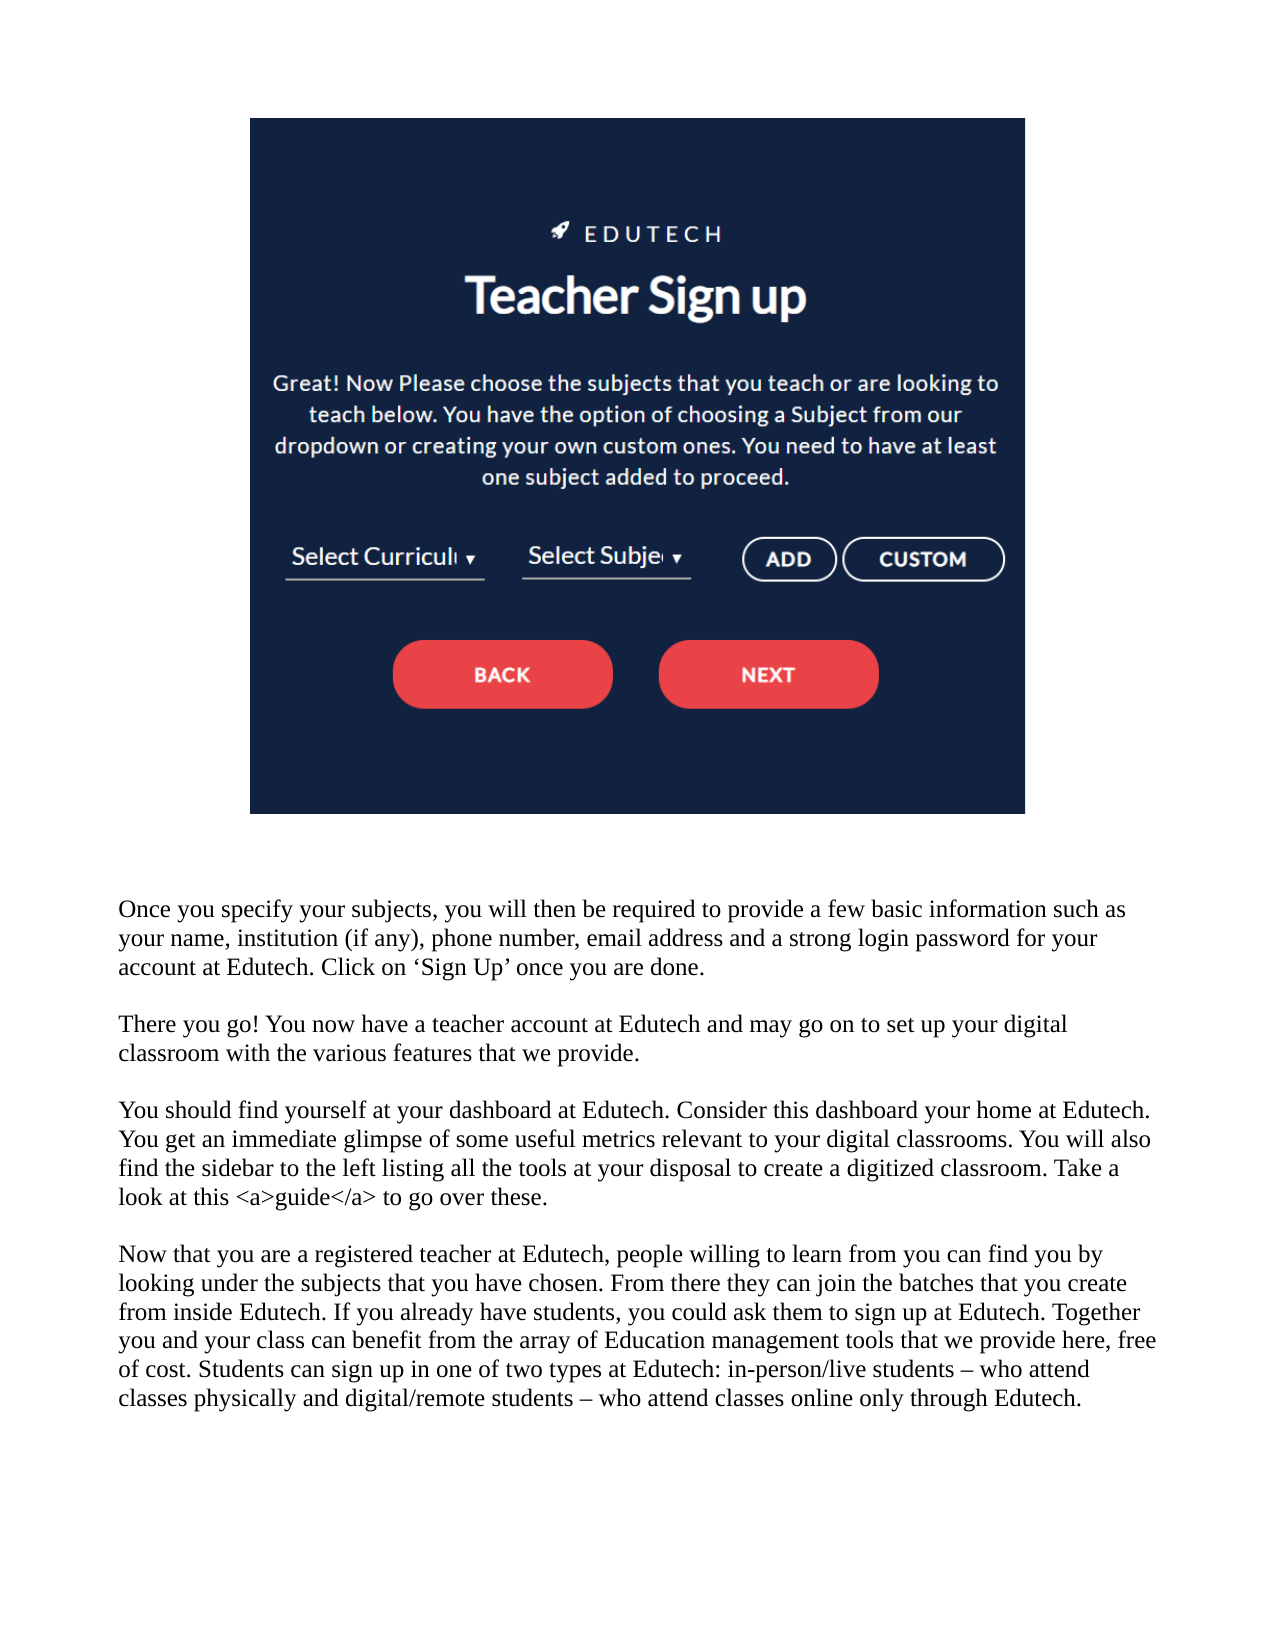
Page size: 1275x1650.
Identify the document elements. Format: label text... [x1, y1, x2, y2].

text You should find yourself at your dashboard at Edutech. Consider this dashboard your home at Edutech. You get an immediate glimpse of some useful metrics relevant to your digital classrooms. You will also find the sidebar to the left listing all the tools at your disposal to create a digitized classroom. Take a look at this <a>guide</a> to go over these. [118, 1096, 1157, 1211]
text Once you specify your subjects, you will then be required to provide a few basic information such as your name, institution (if any), phone number, email address and a strong login password for your account at Edutech. Click on ‘Sign Up’ once you are done. [118, 894, 1157, 981]
text Now that you are a registered teacher at Edutech, people willing to learn from you can find you by looking under the subjects that you have chosen. From there they can join the batches that you create from inside Edutech. If you already have students, you could ask them to sign up at Edutech. Together you and your class can benefit from the array of Education management tools that we provide here, free of cost. Students can sign up in one of two types at Edutech: in-person/live students – who attend classes physically and digital/remote students – who attend classes online only through Edutech. [118, 1239, 1157, 1412]
picture [250, 118, 1025, 814]
text There you go! You now have a teacher account at Edutech and may go on to set up your digital classroom with the various features that we provide. [118, 981, 1157, 1067]
